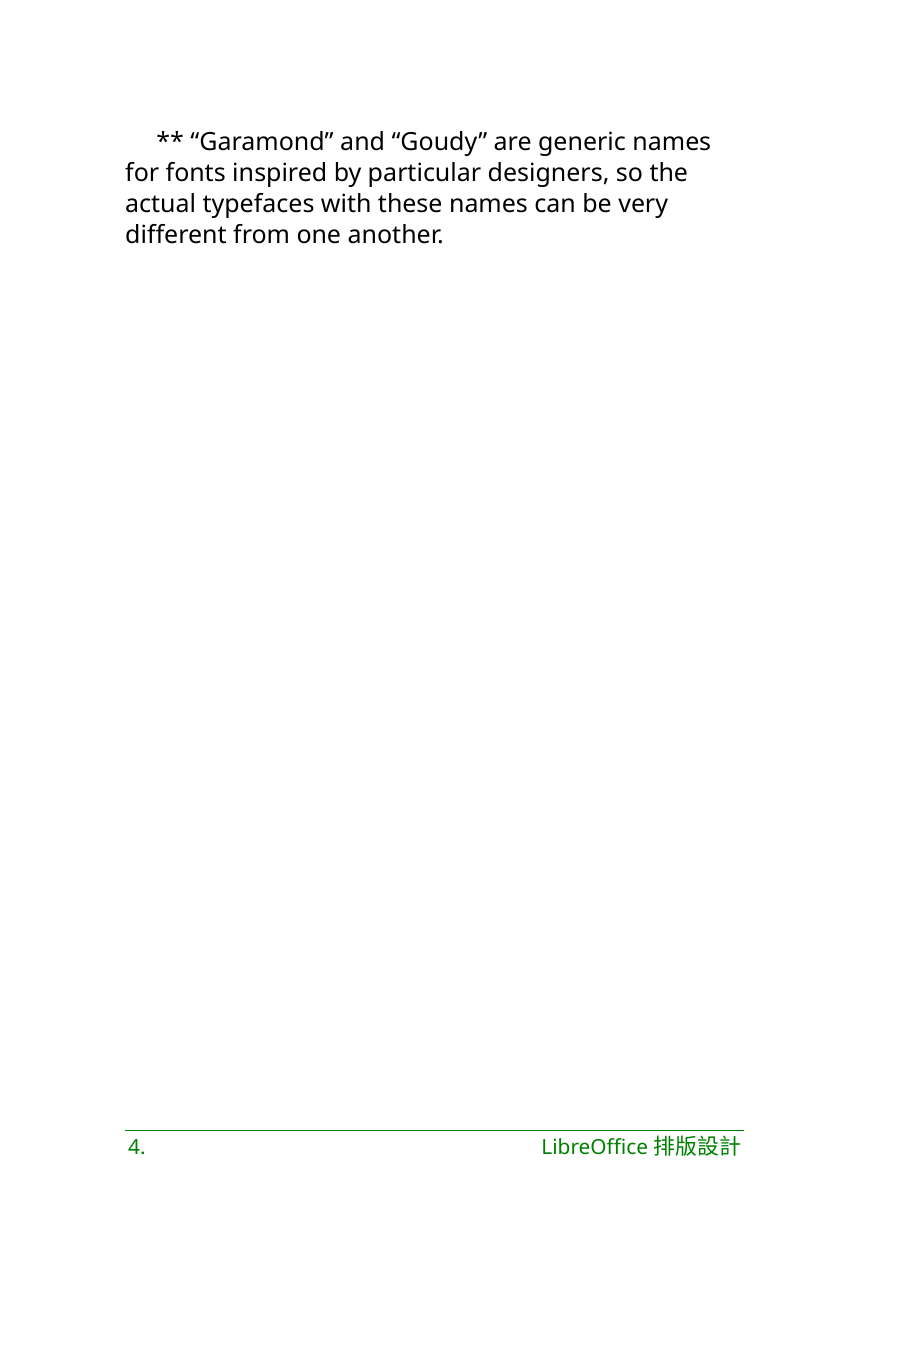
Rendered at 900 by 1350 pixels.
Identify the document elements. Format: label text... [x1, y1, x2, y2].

text ** “Garamond” and “Goudy” are generic names for fonts inspired by particular designers, so the actual typefaces with these names can be very different from one another. [125, 125, 744, 250]
